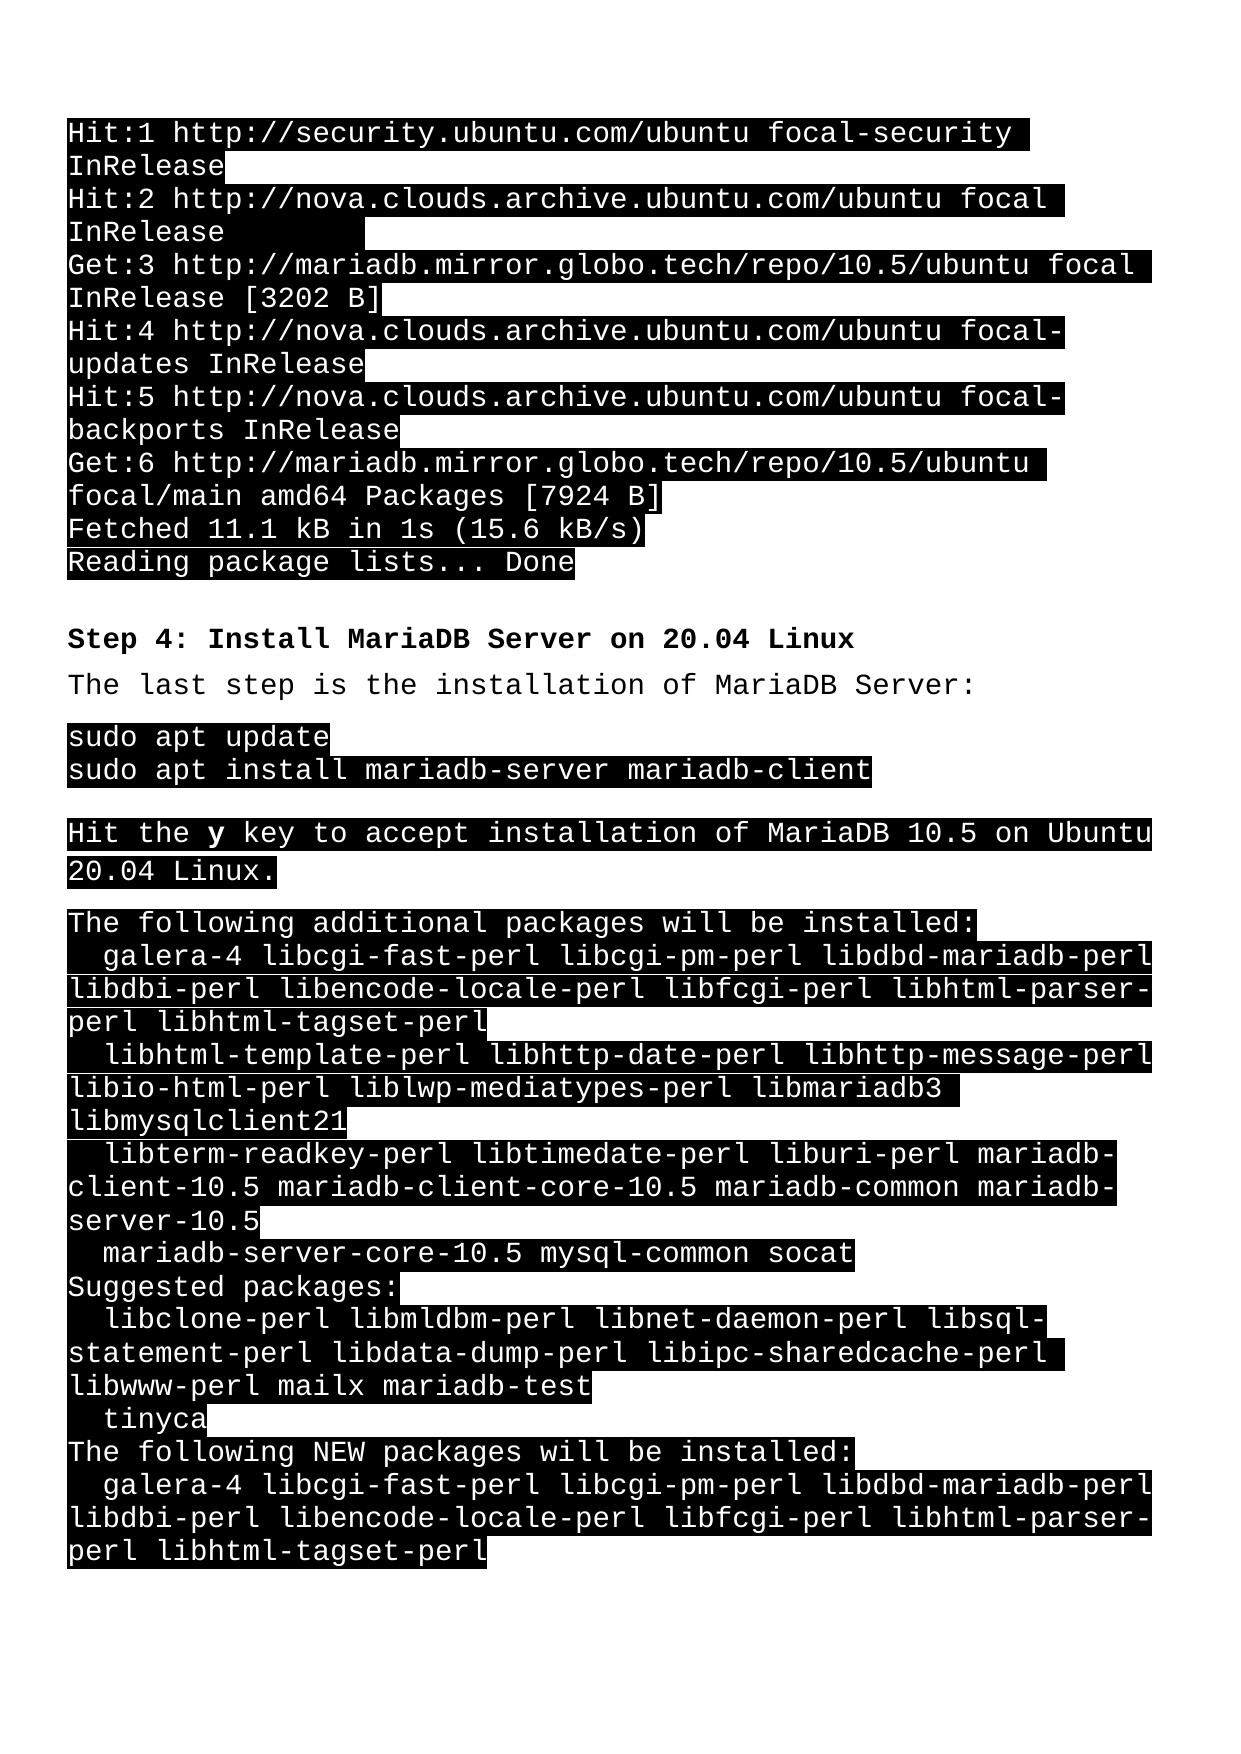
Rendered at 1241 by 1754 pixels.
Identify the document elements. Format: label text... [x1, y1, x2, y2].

text Fetched 11.1 kB in 1s (15.6 kB/s) [67, 514, 1166, 547]
text libhtml-template-perl libhttp-date-perl libhttp-message-perl libio-html-perl liblwp-mediatypes-perl libmariadb3 libmysqlclient21 [67, 1041, 1166, 1139]
text The last step is the installation of MariaDB Server: [67, 670, 1166, 703]
text libterm-readkey-perl libtimedate-perl liburi-perl mariadb-client-10.5 mariadb-client-core-10.5 mariadb-common mariadb-server-10.5 [67, 1139, 1166, 1239]
text mariadb-server-core-10.5 mysql-common socat [67, 1239, 1166, 1272]
text sudo apt install mariadb-server mariadb-client [67, 756, 1166, 788]
text Reading package lists... Done [67, 547, 1166, 580]
text libclone-perl libmldbm-perl libnet-daemon-perl libsql-statement-perl libdata-dump-perl libipc-sharedcache-perl libwww-perl mailx mariadb-test [67, 1305, 1166, 1404]
text tinyca [67, 1404, 1166, 1437]
text Hit:2 http://nova.clouds.archive.ubuntu.com/ubuntu focal InRelease [67, 184, 1166, 250]
text The following NEW packages will be installed: [67, 1437, 1166, 1470]
text The following additional packages will be installed: [67, 908, 1166, 941]
subtitle Step 4: Install MariaDB Server on 20.04 Linux [67, 624, 1166, 657]
text Get:6 http://mariadb.mirror.globo.tech/repo/10.5/ubuntu focal/main amd64 Packages [7924 B] [67, 448, 1166, 514]
text Hit the y key to accept installation of MariaDB 10.5 on Ubuntu 20.04 Linux. [67, 818, 1166, 889]
text Suggested packages: [67, 1272, 1166, 1305]
text Hit:4 http://nova.clouds.archive.ubuntu.com/ubuntu focal-updates InRelease [67, 316, 1166, 382]
text Get:3 http://mariadb.mirror.globo.tech/repo/10.5/ubuntu focal InRelease [3202 B] [67, 250, 1166, 316]
text Hit:1 http://security.ubuntu.com/ubuntu focal-security InRelease [67, 118, 1166, 184]
text galera-4 libcgi-fast-perl libcgi-pm-perl libdbd-mariadb-perl libdbi-perl libencode-locale-perl libfcgi-perl libhtml-parser-perl libhtml-tagset-perl [67, 1470, 1166, 1569]
text sudo apt update [67, 722, 1166, 756]
text Hit:5 http://nova.clouds.archive.ubuntu.com/ubuntu focal-backports InRelease [67, 382, 1166, 448]
text galera-4 libcgi-fast-perl libcgi-pm-perl libdbd-mariadb-perl libdbi-perl libencode-locale-perl libfcgi-perl libhtml-parser-perl libhtml-tagset-perl [67, 941, 1166, 1041]
